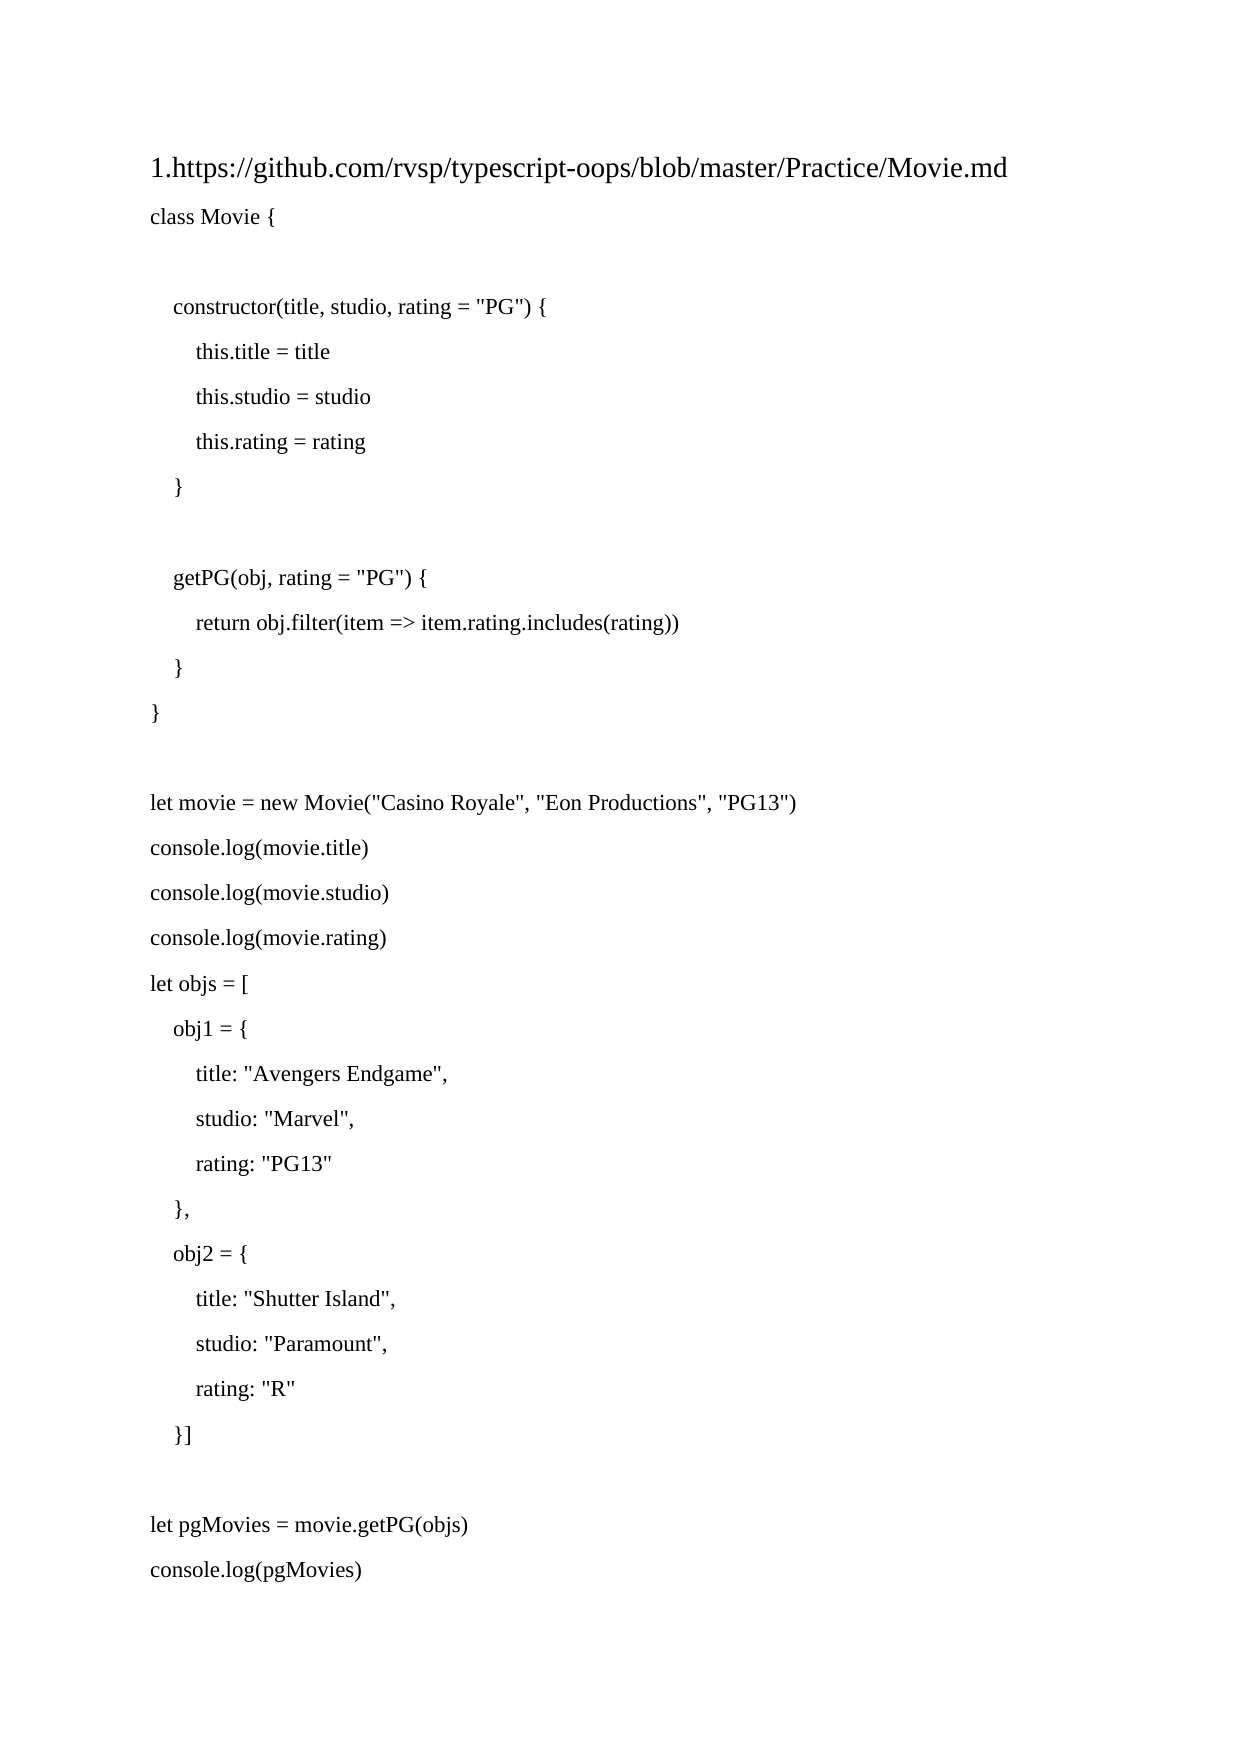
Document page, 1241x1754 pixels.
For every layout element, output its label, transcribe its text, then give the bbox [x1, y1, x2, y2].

text obj2 = { [150, 1240, 1090, 1267]
text studio: "Paramount", [150, 1330, 1090, 1357]
text studio: "Marvel", [150, 1105, 1090, 1131]
text let objs = [ [150, 969, 1090, 996]
text obj1 = { [150, 1015, 1090, 1041]
text title: "Shutter Island", [150, 1285, 1090, 1312]
text class Movie { [150, 203, 1090, 229]
text } [150, 473, 1090, 500]
text } [150, 654, 1090, 680]
text }] [150, 1421, 1090, 1447]
text console.log(movie.title) [150, 834, 1090, 861]
text console.log(pgMovies) [150, 1556, 1090, 1582]
text console.log(movie.rating) [150, 924, 1090, 951]
text rating: "PG13" [150, 1150, 1090, 1176]
text 1.https://github.com/rvsp/typescript-oops/blob/master/Practice/Movie.md [150, 150, 1090, 183]
text let pgMovies = movie.getPG(objs) [150, 1511, 1090, 1537]
text } [150, 699, 1090, 725]
text this.title = title [150, 338, 1090, 364]
text let movie = new Movie("Casino Royale", "Eon Productions", "PG13") [150, 789, 1090, 816]
text }, [150, 1195, 1090, 1221]
text title: "Avengers Endgame", [150, 1060, 1090, 1086]
text this.rating = rating [150, 428, 1090, 455]
text getPG(obj, rating = "PG") { [150, 564, 1090, 590]
text this.studio = studio [150, 383, 1090, 409]
text return obj.filter(item => item.rating.includes(rating)) [150, 609, 1090, 635]
text rating: "R" [150, 1376, 1090, 1402]
text constructor(title, studio, rating = "PG") { [150, 293, 1090, 319]
text console.log(movie.studio) [150, 879, 1090, 906]
